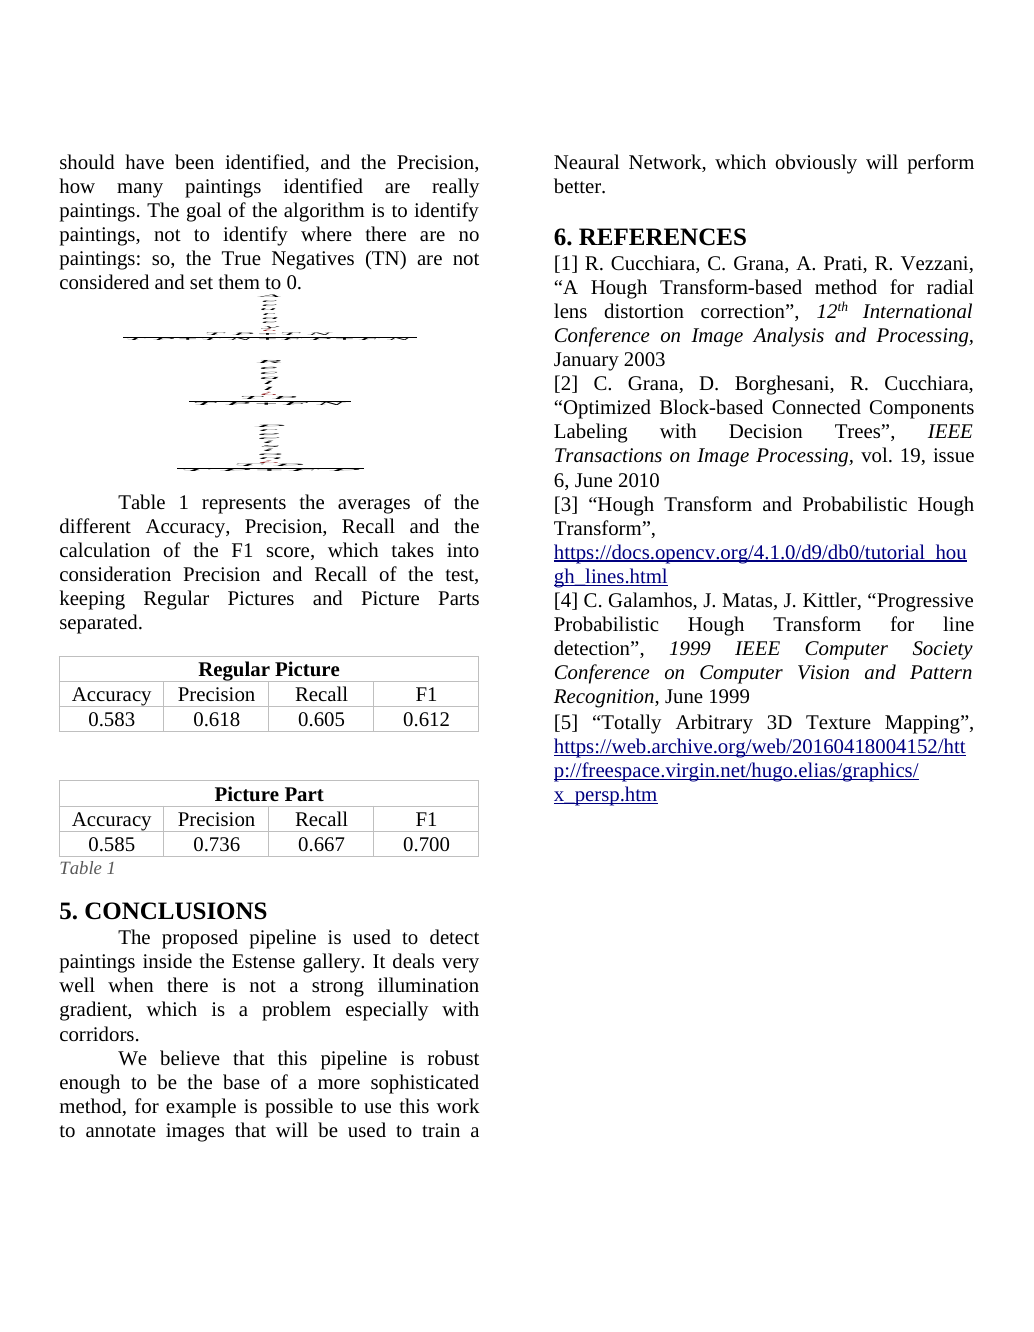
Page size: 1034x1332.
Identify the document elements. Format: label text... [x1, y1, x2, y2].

text We believe that this pipeline is robust enough to be the base of a more sophisticated method, for example is possible to use this work to annotate images that will be used to train a [59, 1046, 480, 1142]
table_cell Recall [269, 682, 373, 706]
text 5. CONCLUSIONS [59, 896, 480, 925]
table_header Regular Picture [60, 657, 478, 681]
text [4] C. Galamhos, J. Matas, J. Kittler, “Progressive Probabilistic Hough Transform for line detection”, 1999 IEEE Computer Society Conference on Computer Vision and Pattern Recognition, June 1999 [554, 588, 974, 708]
table_cell Accuracy [60, 682, 163, 706]
table_cell 0.667 [269, 832, 373, 856]
text [3] “Hough Transform and Probabilistic Hough Transform”, https://docs.opencv.org/4.1.0/d9/db0/tutorial_hough_lines.html [554, 492, 974, 588]
table_cell Accuracy [60, 807, 163, 831]
table_cell 0.612 [374, 707, 478, 731]
table_cell Precision [164, 807, 268, 831]
text Table 1 [59, 857, 480, 878]
text should have been identified, and the Precision, how many paintings identified are really paintings. The goal of the algorithm is to identify paintings, not to identify where there are no paintings: so, the True Negatives (TN) are not considered and set them to 0. [59, 150, 480, 294]
text [2] C. Grana, D. Borghesani, R. Cucchiara, “Optimized Block-based Connected Components Labeling with Decision Trees”, IEEE Transactions on Image Processing, vol. 19, issue 6, June 2010 [554, 371, 974, 492]
table_cell F1 [374, 807, 478, 831]
text Neaural Network, which obviously will perform better. [554, 150, 974, 198]
text Table 1 represents the averages of the different Accuracy, Precision, Recall and the calculation of the F1 score, which takes into consideration Precision and Recall of the test, keeping Regular Pictures and Picture Parts separated. [59, 490, 480, 634]
table_cell F1 [374, 682, 478, 706]
table_cell Recall [269, 807, 373, 831]
table_header Picture Part [60, 781, 478, 806]
table_cell Precision [164, 682, 268, 706]
table_cell 0.700 [374, 832, 478, 856]
text [5] “Totally Arbitrary 3D Texture Mapping”, https://web.archive.org/web/20160418004152/http://freespace.virgin.net/hugo.elias/graphics/x_persp.htm [554, 710, 974, 806]
table_cell 0.583 [60, 707, 163, 731]
text 6. REFERENCES [554, 222, 974, 251]
text The proposed pipeline is used to detect paintings inside the Estense gallery. It deals very well when there is not a strong illumination gradient, which is a problem especially with corridors. [59, 925, 480, 1046]
table_cell 0.605 [269, 707, 373, 731]
text [1] R. Cucchiara, C. Grana, A. Prati, R. Vezzani, “A Hough Transform-based method for radial lens distortion correction”, 12th International Conference on Image Analysis and Processing, January 2003 [554, 251, 974, 371]
table_cell 0.585 [60, 832, 163, 856]
table_cell 0.618 [164, 707, 268, 731]
table_cell 0.736 [164, 832, 268, 856]
